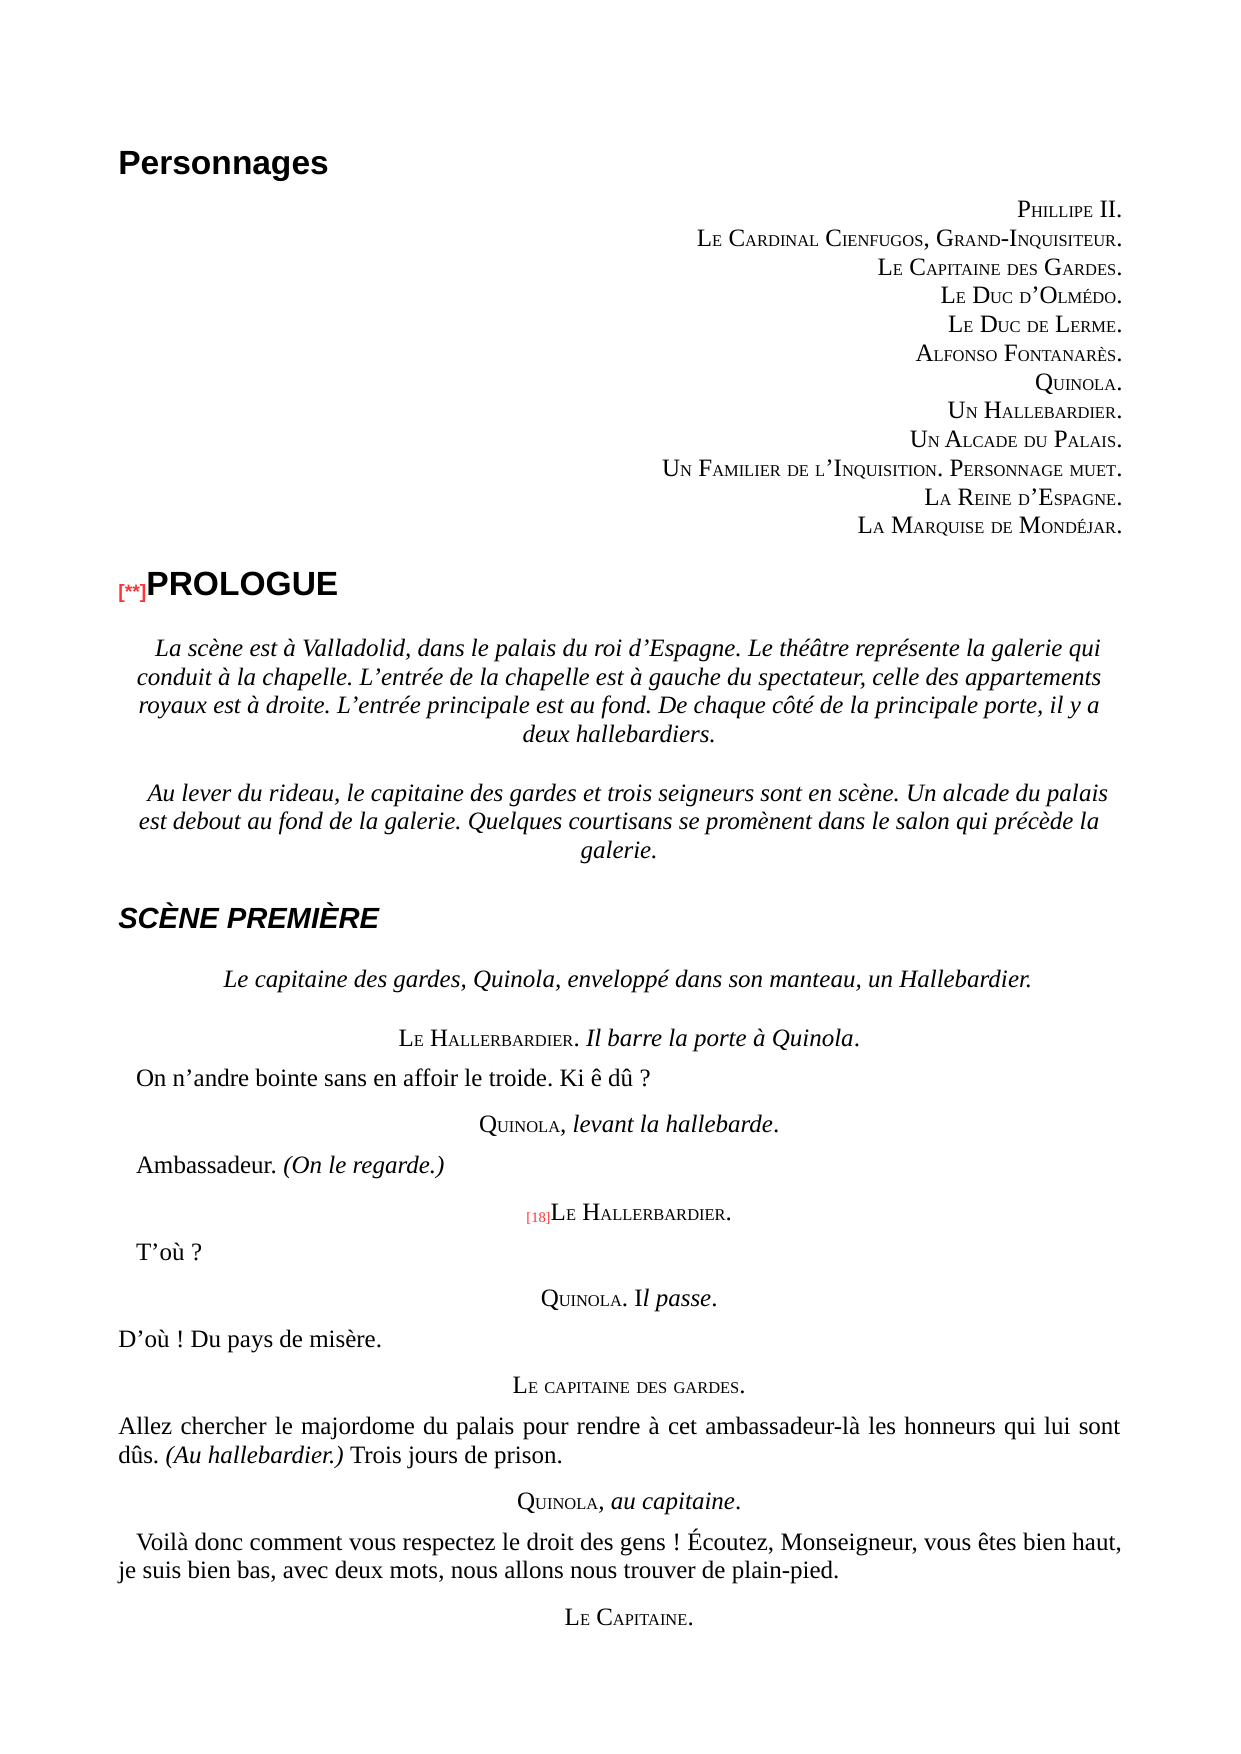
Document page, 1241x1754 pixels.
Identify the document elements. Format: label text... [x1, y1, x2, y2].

text Ambassadeur. (On le regarde.) [118, 1150, 1122, 1179]
text Phillipe II. [177, 194, 1122, 223]
text Le Duc de Lerme. [177, 309, 1122, 338]
text [18]Le Hallerbardier. [118, 1197, 1122, 1225]
text Le Duc d’Olmédo. [177, 281, 1122, 309]
text Allez chercher le majordome du palais pour rendre à cet ambassadeur-là les honneurs qui lui sont dûs. (Au hallebardier.) Trois jours de prison. [118, 1411, 1122, 1468]
text Le capitaine des gardes, Quinola, enveloppé dans son manteau, un Hallebardier. [118, 964, 1122, 993]
text La scène est à Valladolid, dans le palais du roi d’Espagne. Le théâtre représente la galerie qui conduit à la chapelle. L’entrée de la chapelle est à gauche du spectateur, celle des appartements royaux est à droite. L’entrée principale est au fond. De chaque côté de la principale porte, il y a deux hallebardiers. [118, 633, 1122, 748]
text Un Hallebardier. [177, 396, 1122, 424]
text Quinola. [177, 367, 1122, 396]
subtitle Personnages [118, 143, 1122, 182]
text D’où ! Du pays de misère. [118, 1324, 1122, 1353]
text Le Capitaine des Gardes. [177, 252, 1122, 281]
text Le Cardinal Cienfugos, Grand-Inquisiteur. [177, 223, 1122, 252]
text Le Hallerbardier. Il barre la porte à Quinola. [118, 1023, 1122, 1051]
text Un Alcade du Palais. [177, 424, 1122, 453]
text La Marquise de Mondéjar. [177, 511, 1122, 539]
text Le capitaine des gardes. [118, 1371, 1122, 1399]
text Le Capitaine. [118, 1602, 1122, 1631]
text Quinola, levant la hallebarde. [118, 1109, 1122, 1138]
text Alfonso Fontanarès. [177, 338, 1122, 367]
text Voilà donc comment vous respectez le droit des gens ! Écoutez, Monseigneur, vous êtes bien haut, je suis bien bas, avec deux mots, nous allons nous trouver de plain-pied. [118, 1527, 1122, 1584]
text T’où ? [118, 1237, 1122, 1266]
text Quinola. Il passe. [118, 1283, 1122, 1312]
text On n’andre bointe sans en affoir le troide. Ki ê dû ? [118, 1063, 1122, 1092]
subtitle SCÈNE PREMIÈRE [118, 901, 1122, 934]
text Quinola, au capitaine. [118, 1486, 1122, 1515]
text Au lever du rideau, le capitaine des gardes et trois seigneurs sont en scène. Un alcade du palais est debout au fond de la galerie. Quelques courtisans se promènent dans le salon qui précède la galerie. [118, 778, 1122, 864]
text La Reine d’Espagne. [177, 482, 1122, 511]
text Un Familier de l’Inquisition. Personnage muet. [177, 453, 1122, 482]
subtitle [**]PROLOGUE [118, 564, 1122, 603]
